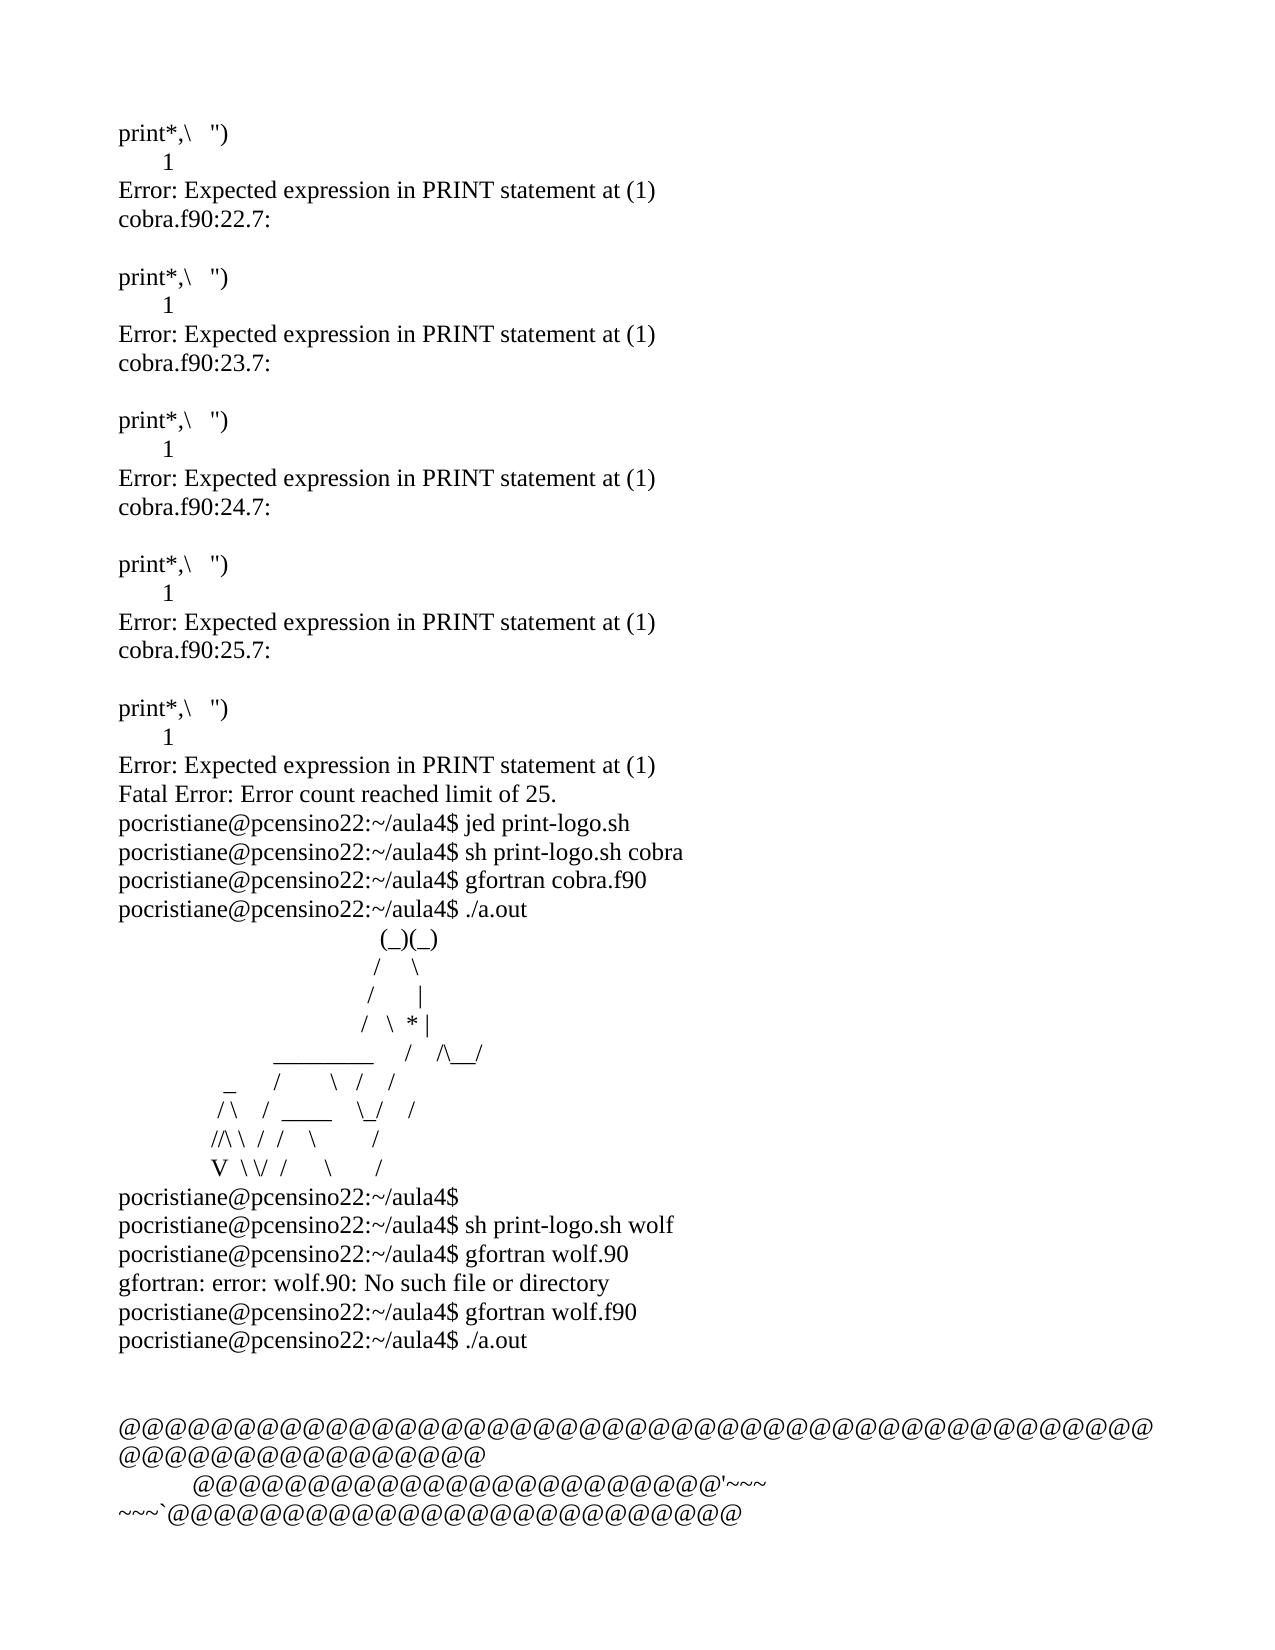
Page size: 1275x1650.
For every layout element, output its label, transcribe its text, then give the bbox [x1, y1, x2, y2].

text pocristiane@pcensino22:~/aula4$ jed print-logo.sh [118, 808, 1157, 837]
text Error: Expected expression in PRINT statement at (1) [118, 751, 1157, 779]
text pocristiane@pcensino22:~/aula4$ ./a.out [118, 894, 1157, 923]
text print*,\ ") [118, 406, 1157, 434]
text @@@@@@@@@@@@@@@@@@@@@@@'~~~ ~~~`@@@@@@@@@@@@@@@@@@@@@@@@@ [118, 1469, 1157, 1527]
text Error: Expected expression in PRINT statement at (1) [118, 319, 1157, 348]
text 1 [118, 578, 1157, 607]
text pocristiane@pcensino22:~/aula4$ sh print-logo.sh cobra [118, 837, 1157, 866]
text 1 [118, 291, 1157, 319]
text print*,\ ") [118, 118, 1157, 147]
text / | [118, 981, 1157, 1009]
text gfortran: error: wolf.90: No such file or directory [118, 1268, 1157, 1297]
text pocristiane@pcensino22:~/aula4$ gfortran wolf.90 [118, 1239, 1157, 1268]
text / \ / ____ \_/ / [118, 1096, 1157, 1124]
text Error: Expected expression in PRINT statement at (1) [118, 607, 1157, 636]
text (_)(_) [118, 923, 1157, 952]
text cobra.f90:22.7: [118, 204, 1157, 233]
text / \ [118, 952, 1157, 981]
text V \ \/ / \ / [118, 1153, 1157, 1182]
text 1 [118, 434, 1157, 463]
text pocristiane@pcensino22:~/aula4$ gfortran wolf.f90 [118, 1297, 1157, 1326]
text cobra.f90:24.7: [118, 492, 1157, 521]
text cobra.f90:25.7: [118, 636, 1157, 664]
text Error: Expected expression in PRINT statement at (1) [118, 463, 1157, 492]
text Error: Expected expression in PRINT statement at (1) [118, 176, 1157, 204]
text _ / \ / / [118, 1067, 1157, 1096]
text / \ * | [118, 1009, 1157, 1038]
text print*,\ ") [118, 262, 1157, 291]
text 1 [118, 147, 1157, 176]
text Fatal Error: Error count reached limit of 25. [118, 779, 1157, 808]
text print*,\ ") [118, 693, 1157, 722]
text pocristiane@pcensino22:~/aula4$ gfortran cobra.f90 [118, 866, 1157, 894]
text //\ \ / / \ / [118, 1124, 1157, 1153]
text @@@@@@@@@@@@@@@@@@@@@@@@@@@@@@@@@@@@@@@@@@@@@@@@@@@@@@@@@@@@@ [118, 1354, 1157, 1469]
text pocristiane@pcensino22:~/aula4$ sh print-logo.sh wolf [118, 1211, 1157, 1239]
text 1 [118, 722, 1157, 751]
text print*,\ ") [118, 549, 1157, 578]
text cobra.f90:23.7: [118, 348, 1157, 377]
text pocristiane@pcensino22:~/aula4$ [118, 1182, 1157, 1211]
text ________ / /\__/ [118, 1038, 1157, 1067]
text pocristiane@pcensino22:~/aula4$ ./a.out [118, 1326, 1157, 1354]
